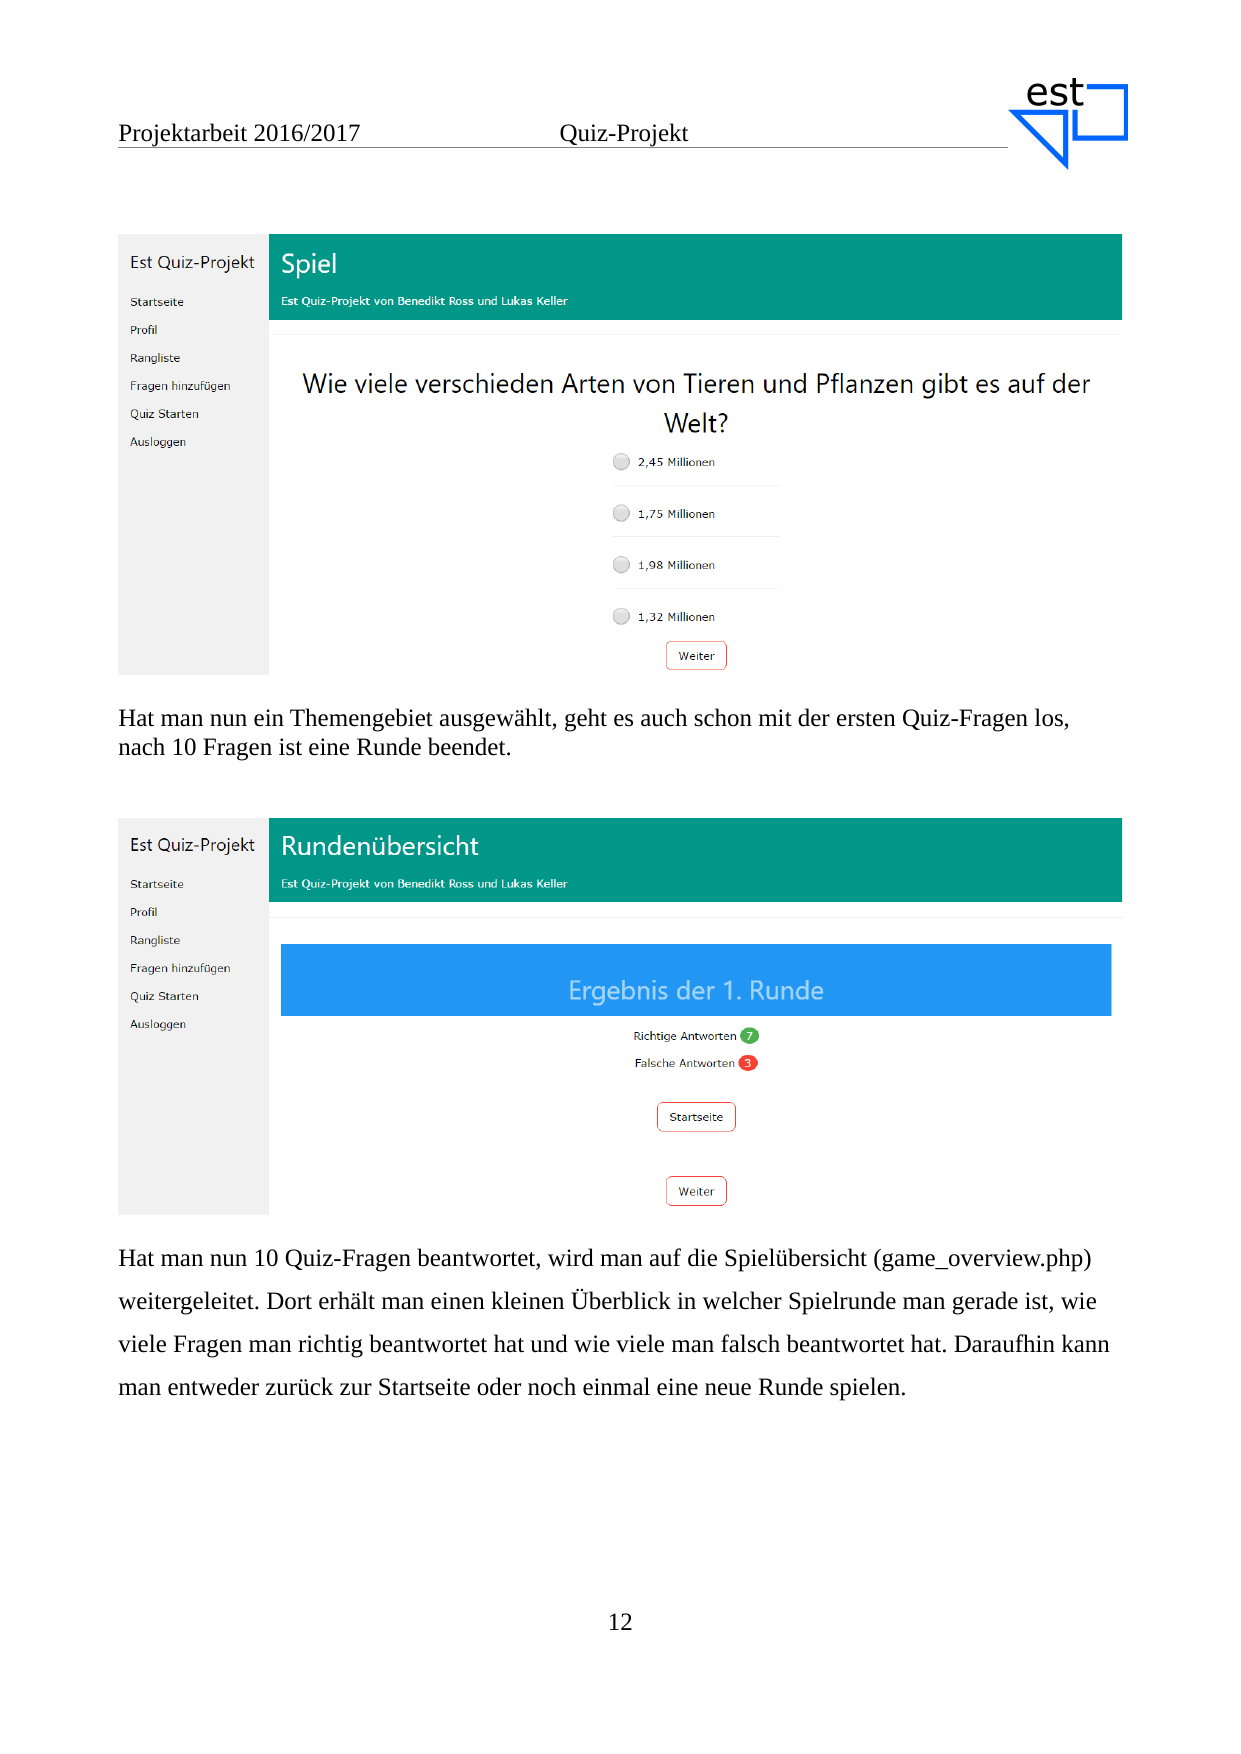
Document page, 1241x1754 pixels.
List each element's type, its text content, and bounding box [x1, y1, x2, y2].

picture [1008, 78, 1128, 170]
picture [118, 234, 1123, 675]
picture [118, 818, 1123, 1215]
text Hat man nun 10 Quiz-Fragen beantwortet, wird man auf die Spielübersicht (game_overview.php) weitergeleitet. Dort erhält man einen kleinen Überblick in welcher Spielrunde man gerade ist, wie viele Fragen man richtig beantwortet hat und wie viele man falsch beantwortet hat. Daraufhin kann man entweder zurück zur Startseite oder noch einmal eine neue Runde spielen. [118, 1243, 1122, 1401]
text Hat man nun ein Themengebiet ausgewählt, geht es auch schon mit der ersten Quiz-Fragen los, nach 10 Fragen ist eine Runde beendet. [118, 703, 1122, 761]
